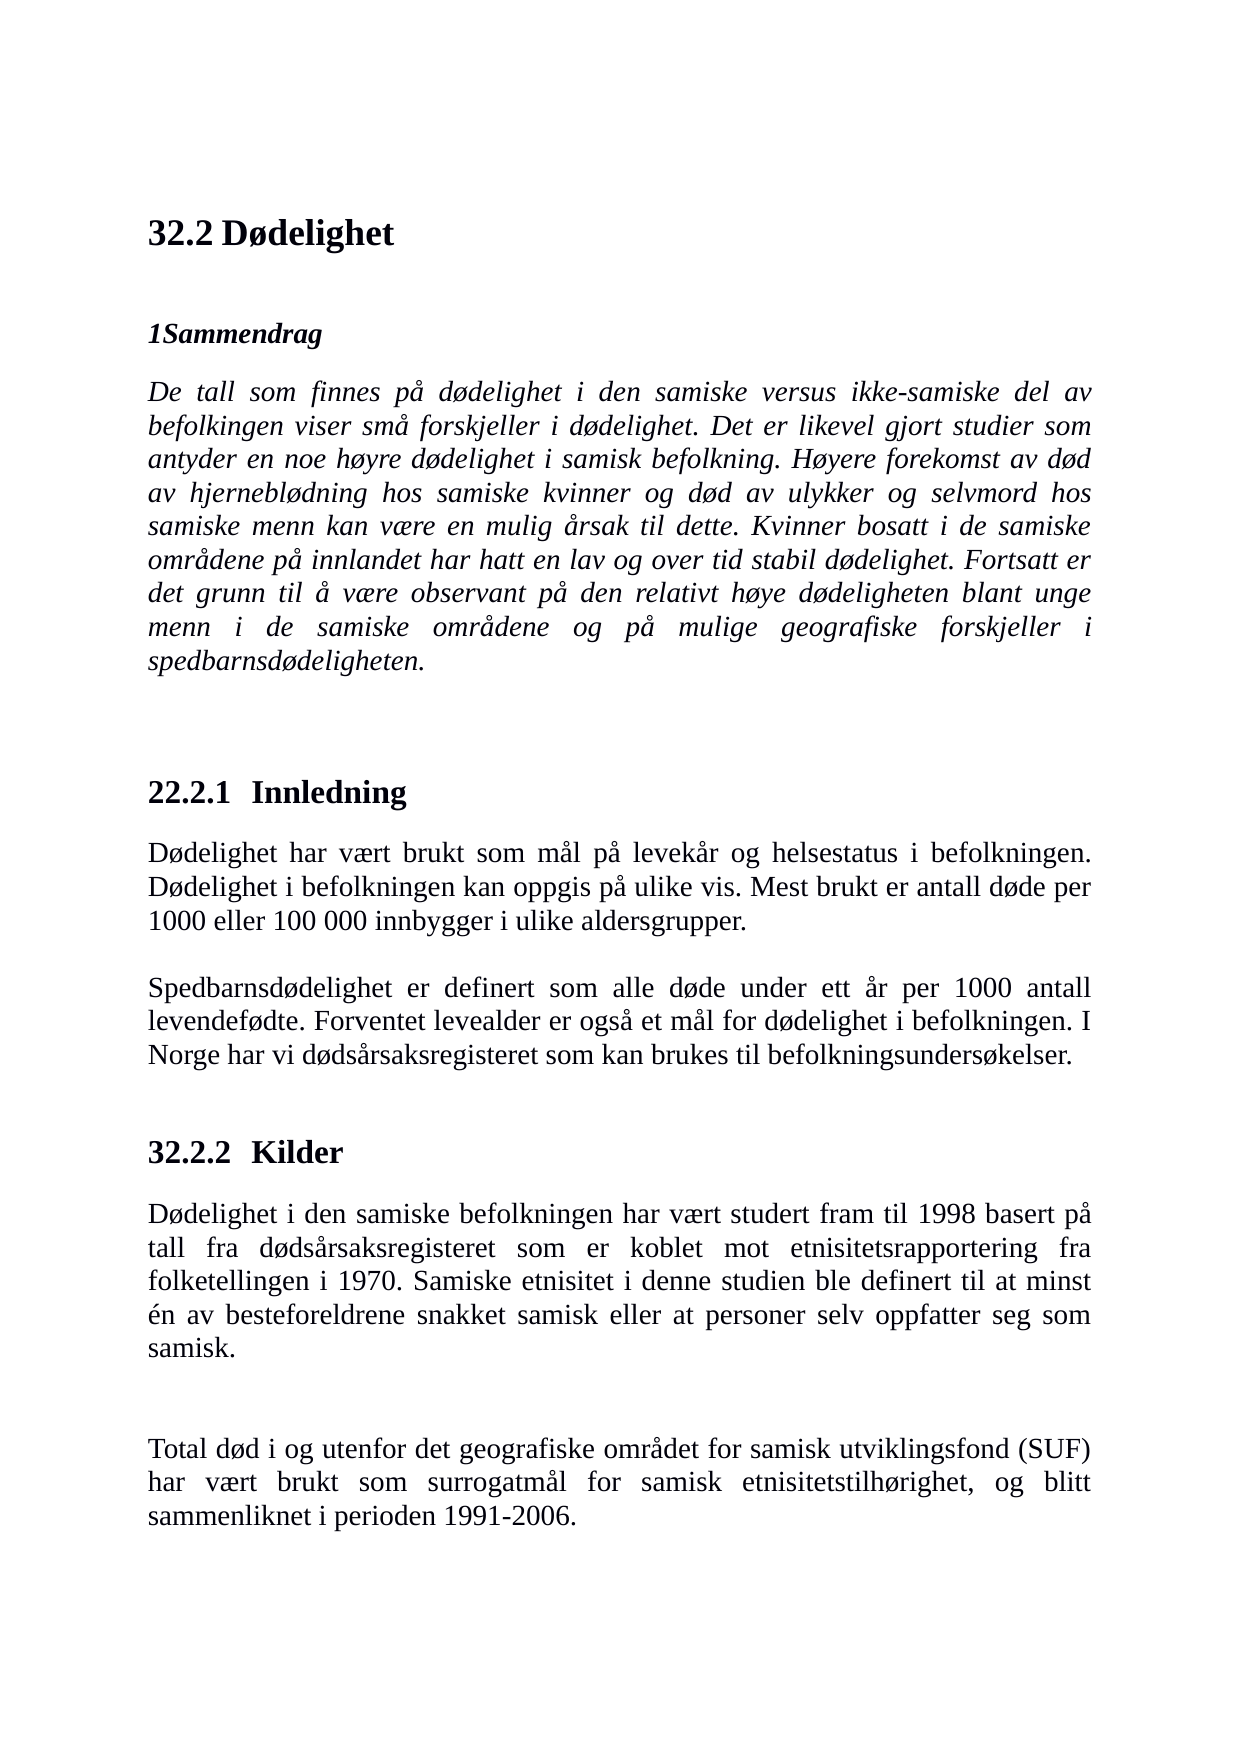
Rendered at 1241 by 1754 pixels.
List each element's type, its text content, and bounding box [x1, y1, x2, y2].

subtitle 2.2.2 Kilder [148, 1133, 1093, 1171]
text Total død i og utenfor det geografiske området for samisk utviklingsfond (SUF) har vært brukt som surrogatmål for samisk etnisitetstilhørighet, og blitt sammenliknet i perioden 1991-2006. [148, 1431, 1093, 1532]
subtitle 2.2.1 Innledning [148, 772, 1093, 811]
text Dødelighet har vært brukt som mål på levekår og helsestatus i befolkningen. Dødelighet i befolkningen kan oppgis på ulike vis. Mest brukt er antall døde per 1000 eller 100 000 innbygger i ulike aldersgrupper. [148, 836, 1093, 936]
text Spedbarnsdødelighet er definert som alle døde under ett år per 1000 antall levendefødte. Forventet levealder er også et mål for dødelighet i befolkningen. I Norge har vi dødsårsaksregisteret som kan brukes til befolkningsundersøkelser. [148, 970, 1093, 1070]
text Dødelighet i den samiske befolkningen har vært studert fram til 1998 basert på tall fra dødsårsaksregisteret som er koblet mot etnisitetsrapportering fra folketellingen i 1970. Samiske etnisitet i denne studien ble definert til at minst én av besteforeldrene snakket samisk eller at personer selv oppfatter seg som samisk. [148, 1196, 1093, 1364]
text De tall som finnes på dødelighet i den samiske versus ikke-samiske del av befolkingen viser små forskjeller i dødelighet. Det er likevel gjort studier som antyder en noe høyre dødelighet i samisk befolkning. Høyere forekomst av død av hjerneblødning hos samiske kvinner og død av ulykker og selvmord hos samiske menn kan være en mulig årsak til dette. Kvinner bosatt i de samiske områdene på innlandet har hatt en lav og over tid stabil dødelighet. Fortsatt er det grunn til å være observant på den relativt høye dødeligheten blant unge menn i de samiske områdene og på mulige geografiske forskjeller i spedbarnsdødeligheten. [148, 374, 1093, 676]
subtitle 2.2 Dødelighet [148, 210, 1093, 253]
subtitle Sammendrag [148, 316, 1093, 349]
